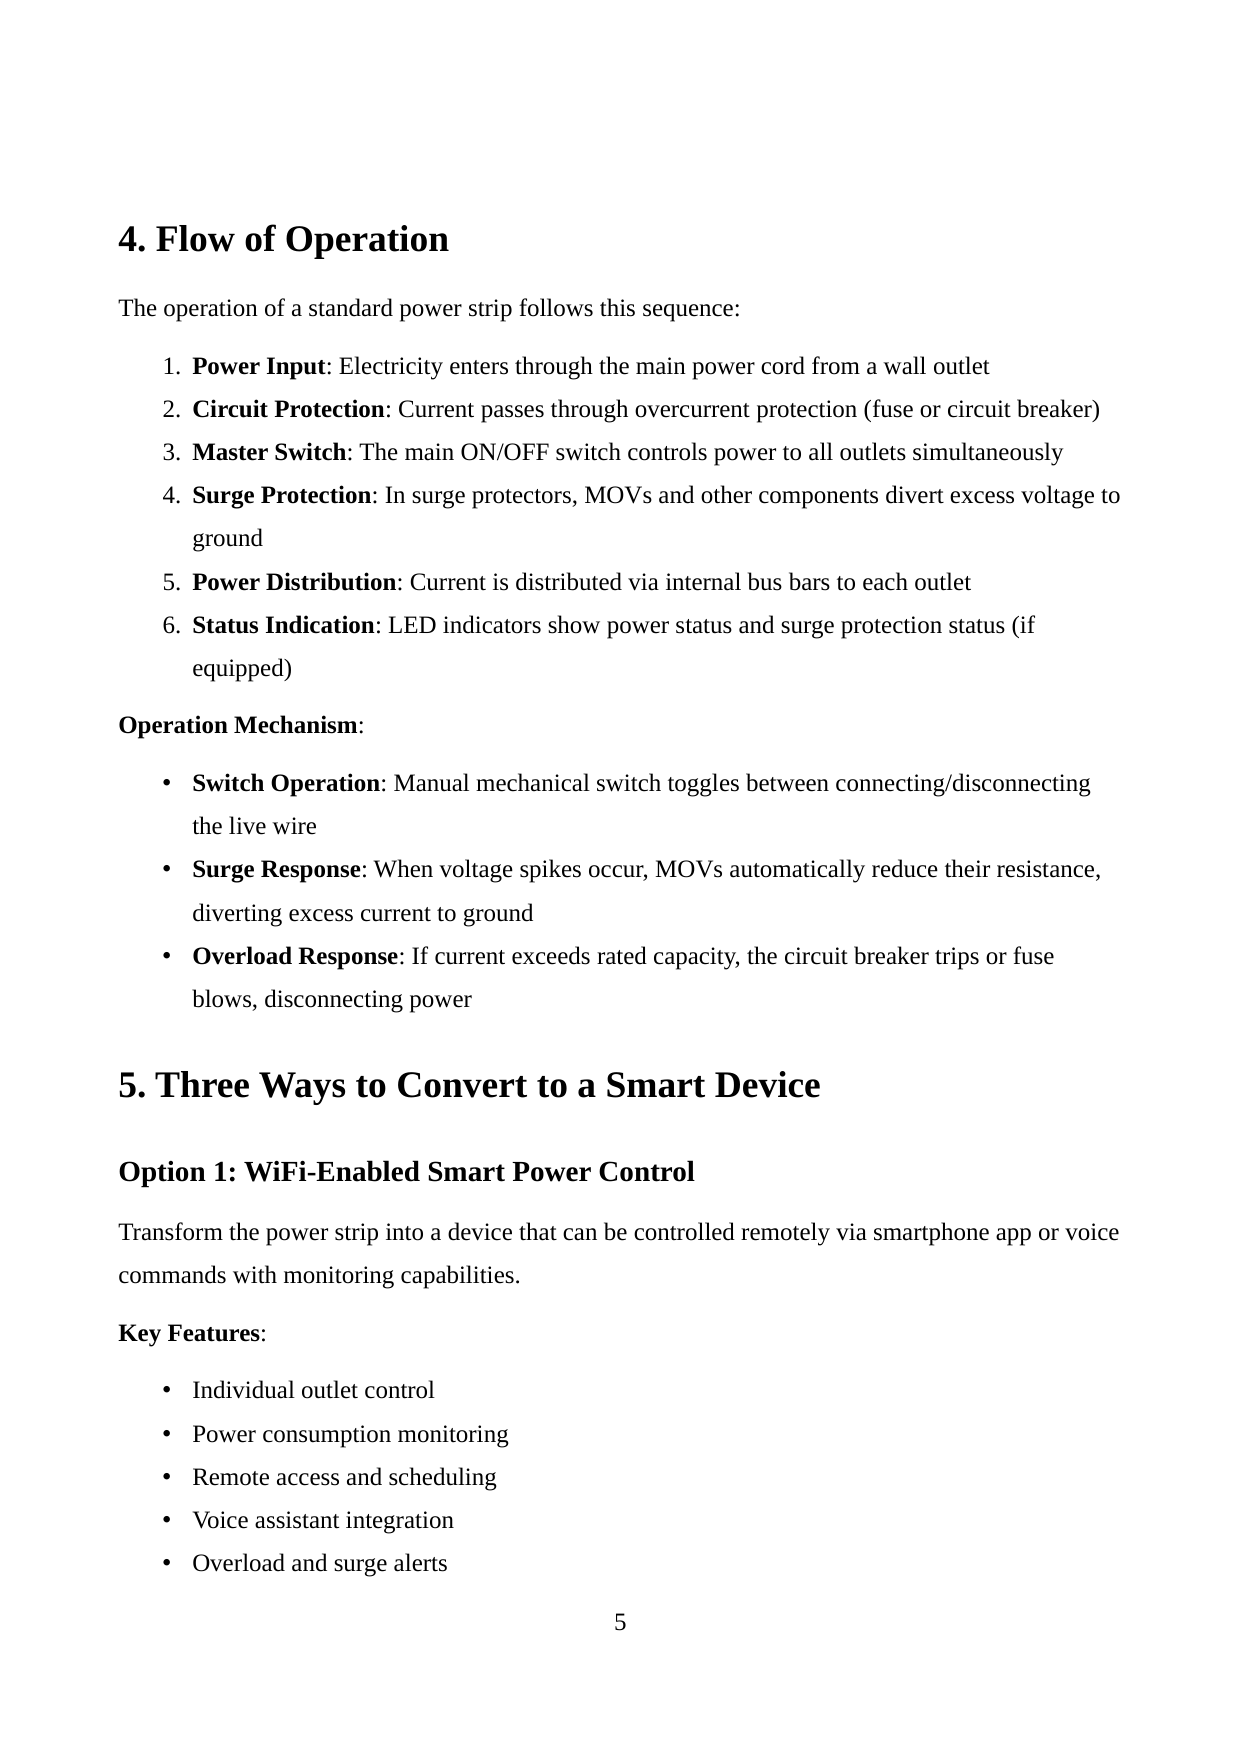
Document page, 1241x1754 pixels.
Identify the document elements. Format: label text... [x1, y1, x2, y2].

subtitle 5. Three Ways to Convert to a Smart Device [118, 1062, 1122, 1106]
list Overload Response: If current exceeds rated capacity, the circuit breaker trips or fuse blows, disconnecting power [162, 941, 1122, 1013]
list Remote access and scheduling [162, 1462, 1122, 1491]
list Power Input: Electricity enters through the main power cord from a wall outlet [162, 351, 1122, 380]
list Power consumption monitoring [162, 1419, 1122, 1447]
list Circuit Protection: Current passes through overcurrent protection (fuse or circuit breaker) [162, 394, 1122, 423]
subtitle Option 1: WiFi-Enabled Smart Power Control [118, 1154, 1122, 1188]
list Surge Protection: In surge protectors, MOVs and other components divert excess voltage to ground [162, 480, 1122, 552]
list Status Indication: LED indicators show power status and surge protection status (if equipped) [162, 610, 1122, 682]
text Operation Mechanism: [118, 711, 1122, 739]
text The operation of a standard power strip follows this sequence: [118, 293, 1122, 322]
list Overload and surge alerts [162, 1548, 1122, 1577]
text Key Features: [118, 1318, 1122, 1347]
list Surge Response: When voltage spikes occur, MOVs automatically reduce their resistance, diverting excess current to ground [162, 854, 1122, 926]
subtitle 4. Flow of Operation [118, 216, 1122, 259]
text Transform the power strip into a device that can be controlled remotely via smartphone app or voice commands with monitoring capabilities. [118, 1217, 1122, 1289]
list Voice assistant integration [162, 1505, 1122, 1534]
list Master Switch: The main ON/OFF switch controls power to all outlets simultaneously [162, 437, 1122, 466]
list Individual outlet control [162, 1376, 1122, 1404]
list Switch Operation: Manual mechanical switch toggles between connecting/disconnecting the live wire [162, 768, 1122, 840]
list Power Distribution: Current is distributed via internal bus bars to each outlet [162, 567, 1122, 595]
